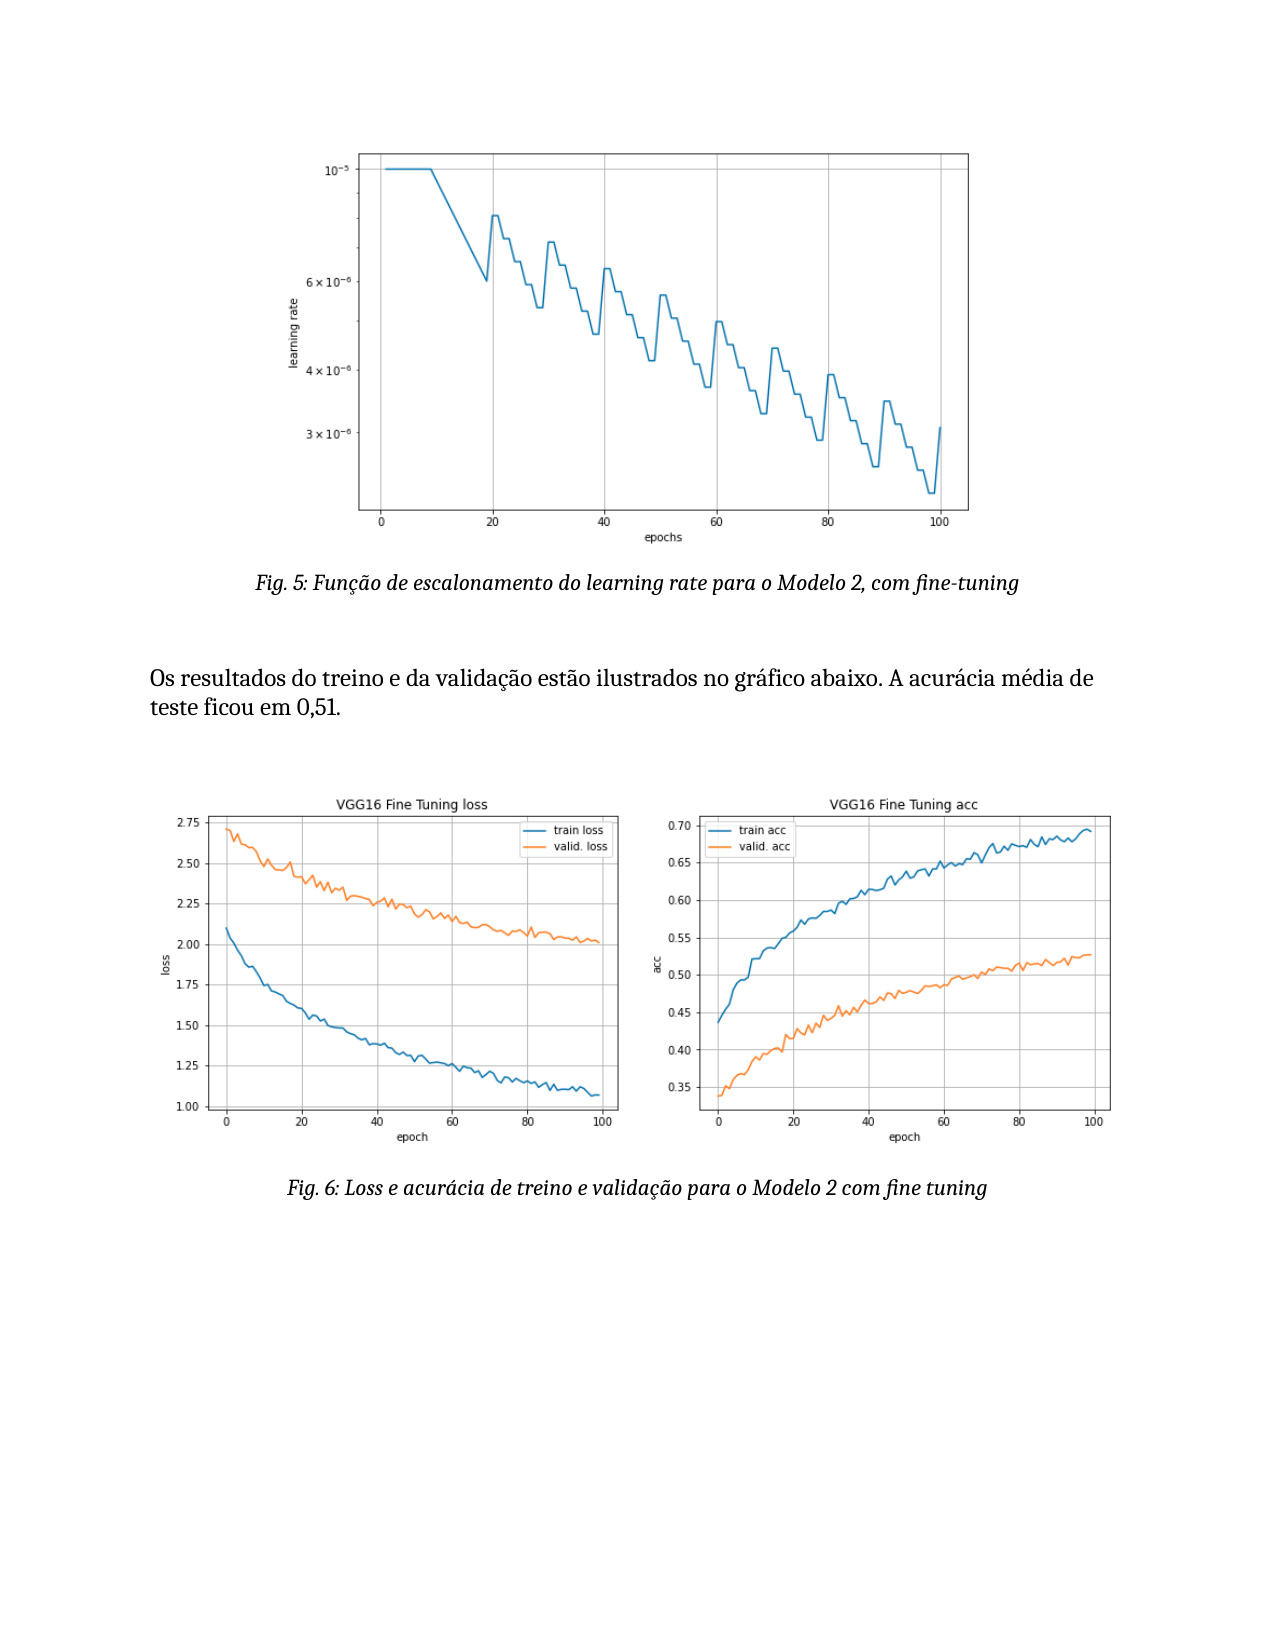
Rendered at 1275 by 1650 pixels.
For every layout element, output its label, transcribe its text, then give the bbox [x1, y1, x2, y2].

picture [150, 791, 1125, 1155]
text Fig. 6: Loss e acurácia de treino e validação para o Modelo 2 com fine tuning [150, 1175, 1125, 1201]
text Fig. 5: Função de escalonamento do learning rate para o Modelo 2, com fine-tuning [150, 569, 1125, 596]
text Os resultados do treino e da validação estão ilustrados no gráfico abaixo. A acurácia média de teste ficou em 0,51. [150, 664, 1125, 721]
picture [270, 150, 1005, 549]
